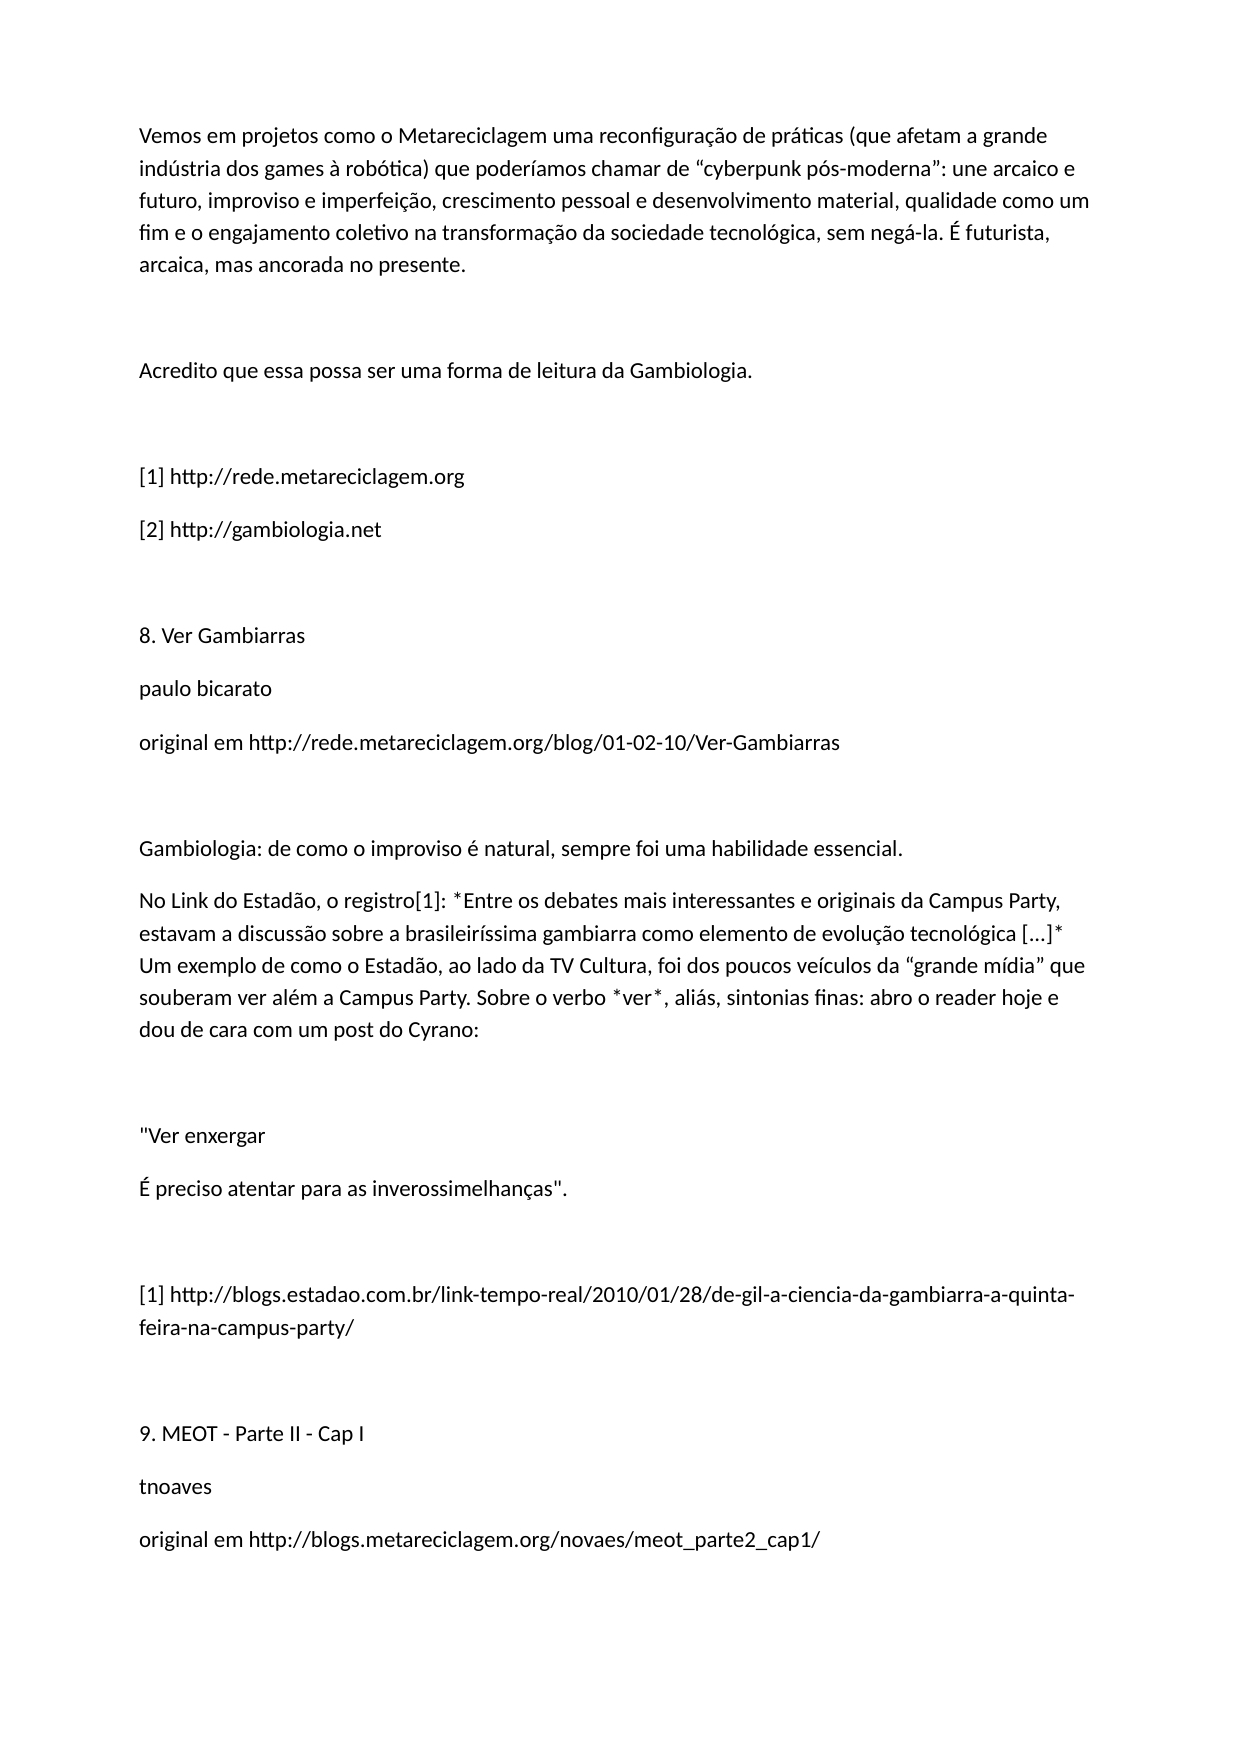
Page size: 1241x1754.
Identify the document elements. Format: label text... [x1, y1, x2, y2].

text Acredito que essa possa ser uma forma de leitura da Gambiologia. [139, 356, 1101, 384]
text original em http://rede.metareciclagem.org/blog/01-02-10/Ver-Gambiarras [139, 728, 1101, 756]
text Vemos em projetos como o Metareciclagem uma reconfiguração de práticas (que afetam a grande indústria dos games à robótica) que poderíamos chamar de “cyberpunk pós-moderna”: une arcaico e futuro, improviso e imperfeição, crescimento pessoal e desenvolvimento material, qualidade como um fim e o engajamento coletivo na transformação da sociedade tecnológica, sem negá-la. É futurista, arcaica, mas ancorada no presente. [139, 122, 1101, 278]
text [1] http://blogs.estadao.com.br/link-tempo-real/2010/01/28/de-gil-a-ciencia-da-gambiarra-a-quinta-feira-na-campus-party/ [139, 1281, 1101, 1341]
text paulo bicarato [139, 674, 1101, 703]
text No Link do Estadão, o registro[1]: *Entre os debates mais interessantes e originais da Campus Party, estavam a discussão sobre a brasileiríssima gambiarra como elemento de evolução tecnológica [...]* Um exemplo de como o Estadão, ao lado da TV Cultura, foi dos poucos veículos da “grande mídia” que souberam ver além a Campus Party. Sobre o verbo *ver*, aliás, sintonias finas: abro o reader hoje e dou de cara com um post do Cyrano: [139, 887, 1101, 1043]
text 8. Ver Gambiarras [139, 622, 1101, 649]
text tnoaves [139, 1472, 1101, 1500]
text [2] http://gambiologia.net [139, 516, 1101, 543]
text Gambiologia: de como o improviso é natural, sempre foi uma habilidade essencial. [139, 834, 1101, 862]
text É preciso atentar para as inverossimelhanças". [139, 1174, 1101, 1202]
text [1] http://rede.metareciclagem.org [139, 462, 1101, 491]
text original em http://blogs.metareciclagem.org/novaes/meot_parte2_cap1/ [139, 1525, 1101, 1553]
text "Ver enxergar [139, 1121, 1101, 1149]
text 9. MEOT - Parte II - Cap I [139, 1419, 1101, 1447]
